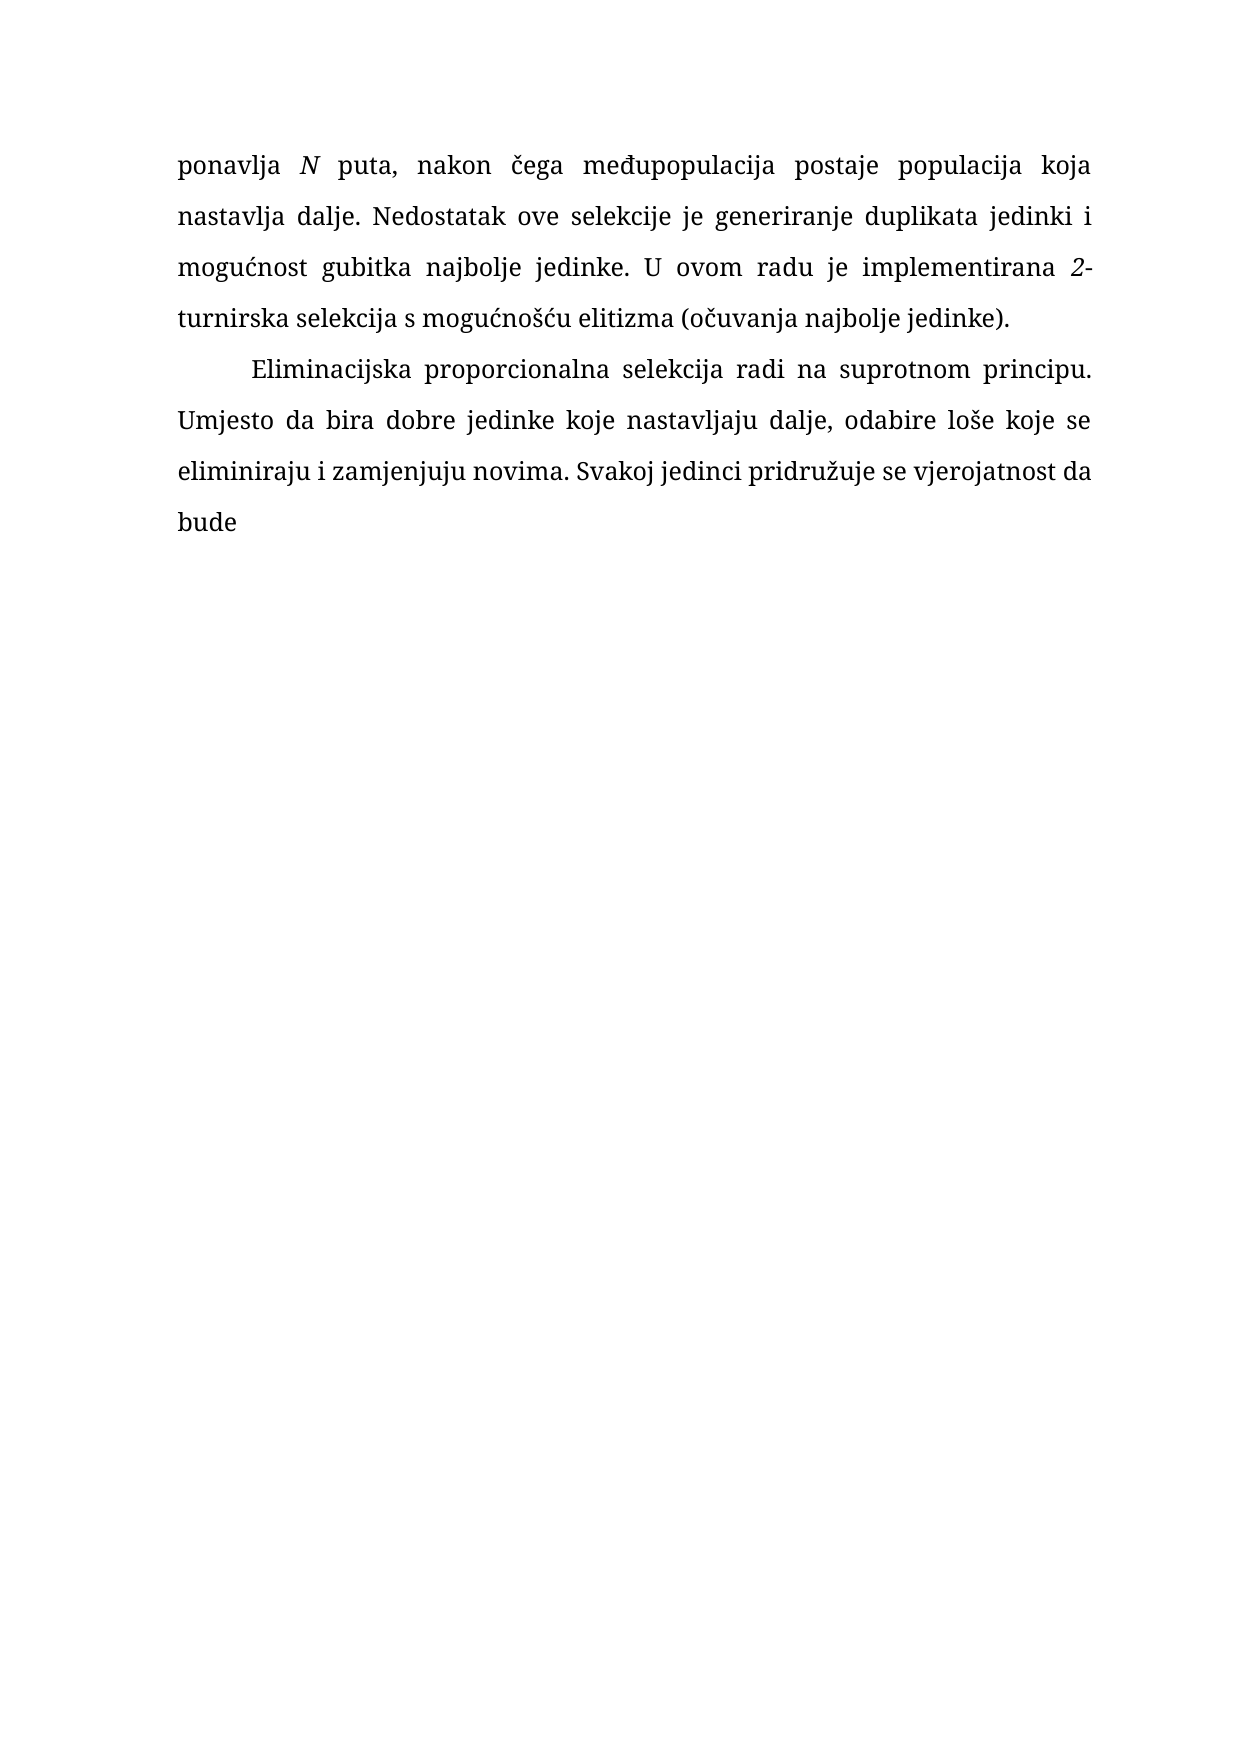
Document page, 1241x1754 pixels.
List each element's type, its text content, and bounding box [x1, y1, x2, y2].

text K-turnirska selekcija () s jednakom vjerojatnošću odabire k jedinki iz trenutne populacije. Izabere se najbolja među njima i kopira se u međupopulaciju. Ovaj se postupak ponavlja N puta, nakon čega međupopulacija postaje populacija koja nastavlja dalje. Nedostatak ove selekcije je generiranje duplikata jedinki i mogućnost gubitka najbolje jedinke. U ovom radu je implementirana 2-turnirska selekcija s mogućnošću elitizma (očuvanja najbolje jedinke). [177, 148, 1093, 335]
text Eliminacijska proporcionalna selekcija radi na suprotnom principu. Umjesto da bira dobre jedinke koje nastavljaju dalje, odabire loše koje se eliminiraju i zamjenjuju novima. Svakoj jedinci pridružuje se vjerojatnost da bude [177, 352, 1093, 539]
